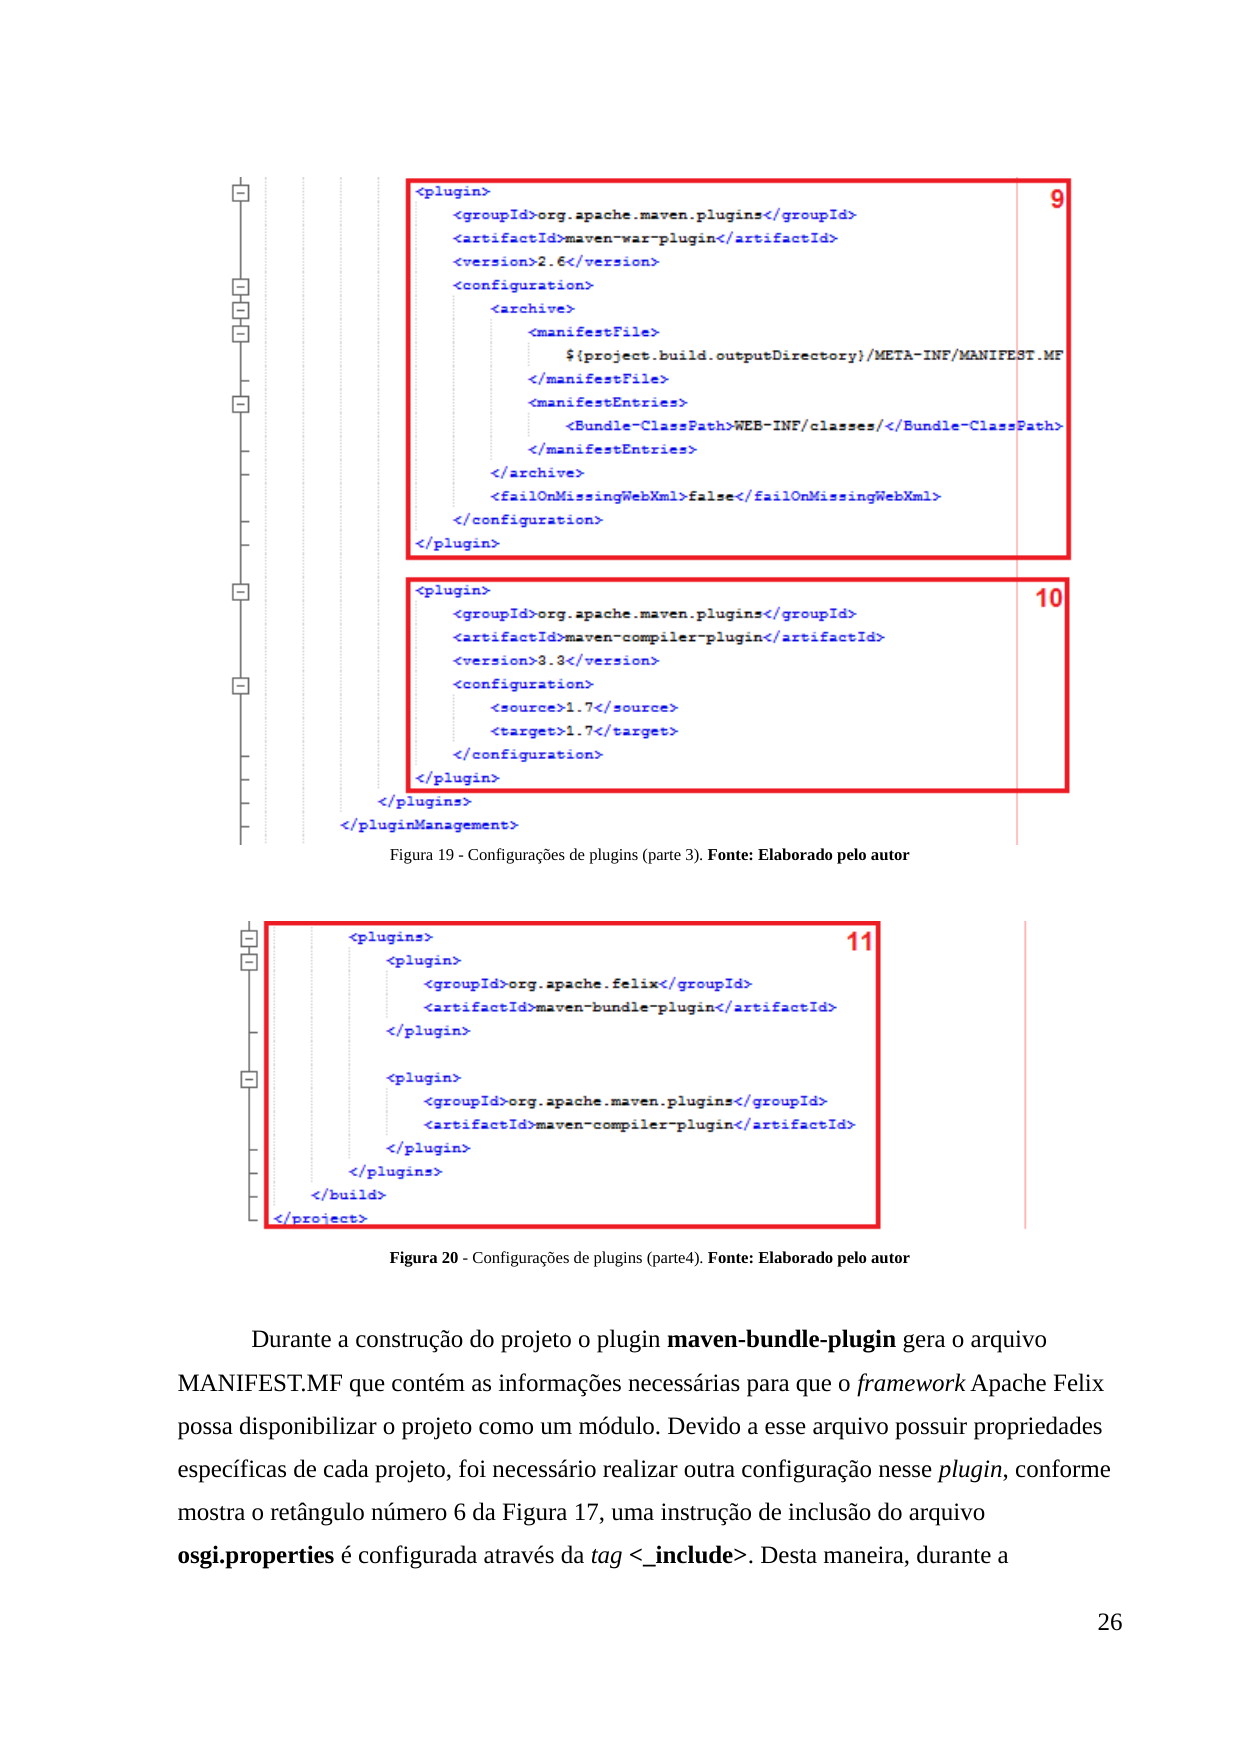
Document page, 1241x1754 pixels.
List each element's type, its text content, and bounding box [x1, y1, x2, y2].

text Figura 20 - Configurações de plugins (parte4). Fonte: Elaborado pelo autor [233, 1248, 1066, 1267]
picture [223, 177, 1076, 845]
text Figura 19 - Configurações de plugins (parte 3). Fonte: Elaborado pelo autor [224, 845, 1076, 864]
text Durante a construção do projeto o plugin maven-bundle-plugin gera o arquivo MANIFEST.MF que contém as informações necessárias para que o framework Apache Felix possa disponibilizar o projeto como um módulo. Devido a esse arquivo possuir propriedades específicas de cada projeto, foi necessário realizar outra configuração nesse plugin, conforme mostra o retângulo número 6 da Figura 17, uma instrução de inclusão do arquivo osgi.properties é configurada através da tag <_include>. Desta maneira, durante a [177, 1324, 1122, 1569]
picture [233, 921, 1067, 1248]
